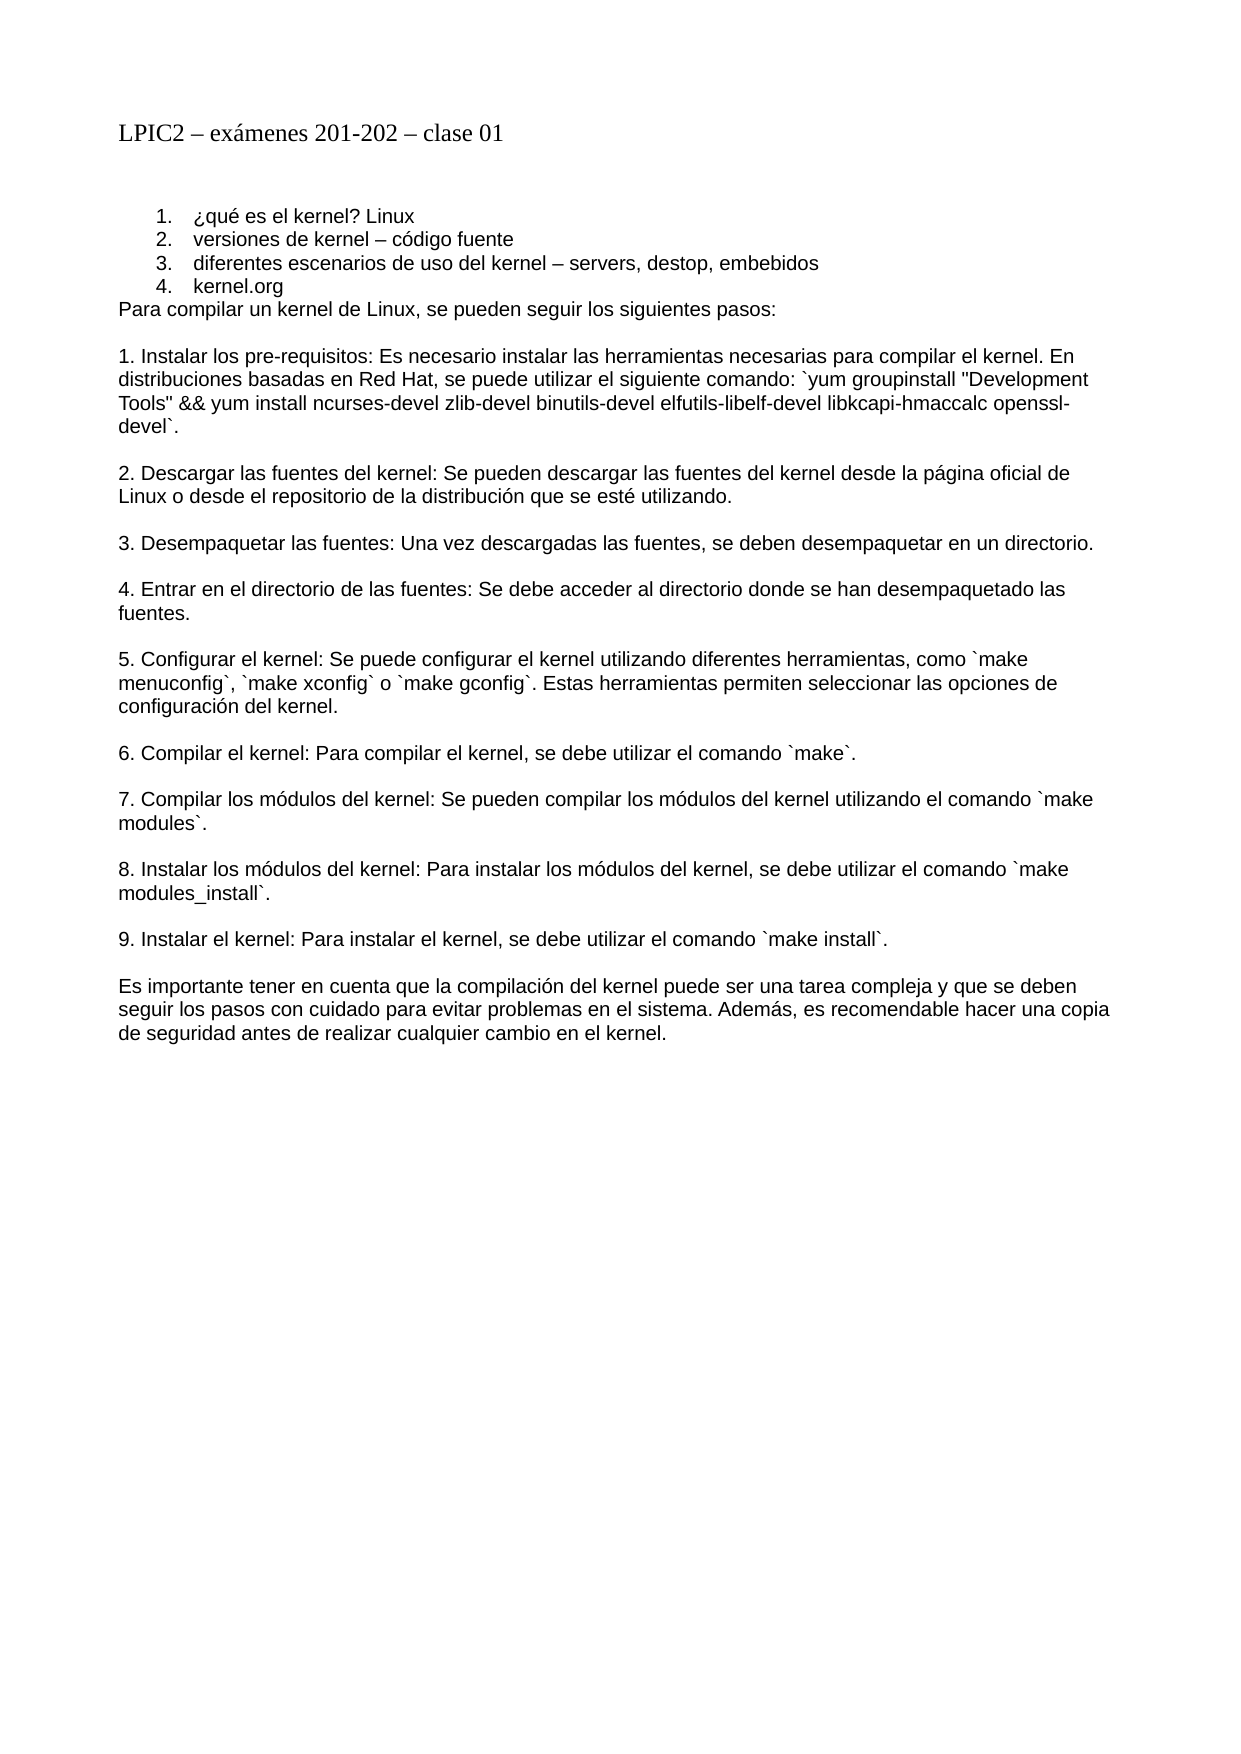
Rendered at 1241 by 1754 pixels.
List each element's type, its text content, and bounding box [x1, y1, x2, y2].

text LPIC2 – exámenes 201-202 – clase 01 [118, 118, 1122, 147]
list kernel.org [156, 274, 1122, 298]
list ¿qué es el kernel? Linux [156, 204, 1122, 228]
text 6. Compilar el kernel: Para compilar el kernel, se debe utilizar el comando `make`. [118, 741, 1122, 764]
text 3. Desempaquetar las fuentes: Una vez descargadas las fuentes, se deben desempaquetar en un directorio. [118, 531, 1122, 554]
list versiones de kernel – código fuente [156, 228, 1122, 251]
text Para compilar un kernel de Linux, se pueden seguir los siguientes pasos: [118, 298, 1122, 321]
text 7. Compilar los módulos del kernel: Se pueden compilar los módulos del kernel utilizando el comando `make modules`. [118, 788, 1122, 834]
text 5. Configurar el kernel: Se puede configurar el kernel utilizando diferentes herramientas, como `make menuconfig`, `make xconfig` o `make gconfig`. Estas herramientas permiten seleccionar las opciones de configuración del kernel. [118, 648, 1122, 718]
text 9. Instalar el kernel: Para instalar el kernel, se debe utilizar el comando `make install`. [118, 928, 1122, 951]
list diferentes escenarios de uso del kernel – servers, destop, embebidos [156, 251, 1122, 274]
text 1. Instalar los pre-requisitos: Es necesario instalar las herramientas necesarias para compilar el kernel. En distribuciones basadas en Red Hat, se puede utilizar el siguiente comando: `yum groupinstall "Development Tools" && yum install ncurses-devel zlib-devel binutils-devel elfutils-libelf-devel libkcapi-hmaccalc openssl-devel`. [118, 344, 1122, 438]
text Es importante tener en cuenta que la compilación del kernel puede ser una tarea compleja y que se deben seguir los pasos con cuidado para evitar problemas en el sistema. Además, es recomendable hacer una copia de seguridad antes de realizar cualquier cambio en el kernel. [118, 974, 1122, 1044]
text 2. Descargar las fuentes del kernel: Se pueden descargar las fuentes del kernel desde la página oficial de Linux o desde el repositorio de la distribución que se esté utilizando. [118, 461, 1122, 508]
text 8. Instalar los módulos del kernel: Para instalar los módulos del kernel, se debe utilizar el comando `make modules_install`. [118, 858, 1122, 904]
text 4. Entrar en el directorio de las fuentes: Se debe acceder al directorio donde se han desempaquetado las fuentes. [118, 578, 1122, 624]
